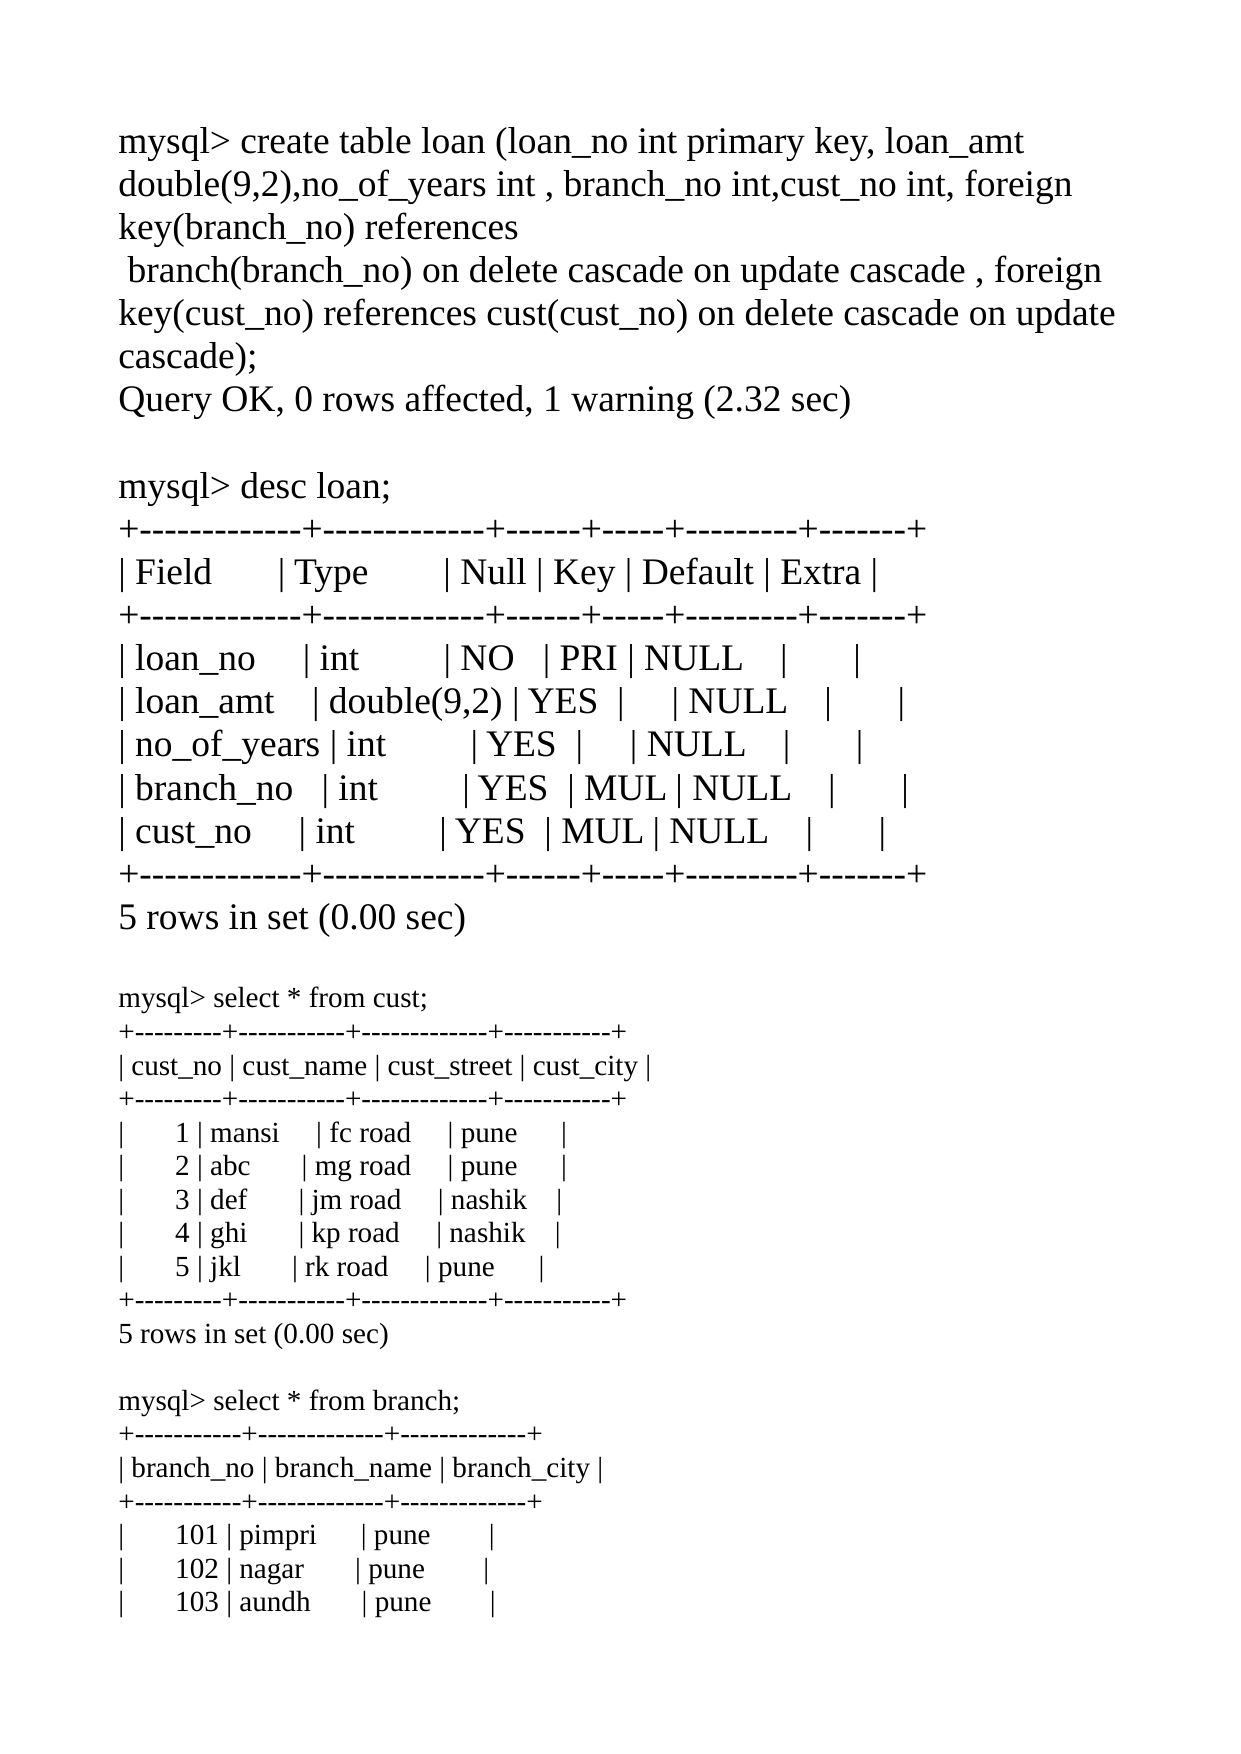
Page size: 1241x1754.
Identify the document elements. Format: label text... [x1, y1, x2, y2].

text | cust_no | int | YES | MUL | NULL | | [118, 808, 1122, 851]
text | 101 | pimpri | pune | [118, 1517, 1122, 1551]
text +-------------+-------------+------+-----+---------+-------+ [118, 506, 1122, 549]
text mysql> create table loan (loan_no int primary key, loan_amt double(9,2),no_of_years int , branch_no int,cust_no int, foreign key(branch_no) references [118, 118, 1122, 247]
text +-----------+-------------+-------------+ [118, 1484, 1122, 1517]
text +---------+-----------+-------------+-----------+ [118, 1014, 1122, 1048]
text +-----------+-------------+-------------+ [118, 1417, 1122, 1450]
text 5 rows in set (0.00 sec) [118, 894, 1122, 937]
text | loan_no | int | NO | PRI | NULL | | [118, 636, 1122, 679]
text 5 rows in set (0.00 sec) [118, 1316, 1122, 1349]
text +-------------+-------------+------+-----+---------+-------+ [118, 851, 1122, 894]
text | Field | Type | Null | Key | Default | Extra | [118, 549, 1122, 592]
text | 4 | ghi | kp road | nashik | [118, 1215, 1122, 1249]
text | 103 | aundh | pune | [118, 1584, 1122, 1618]
text +---------+-----------+-------------+-----------+ [118, 1081, 1122, 1115]
text | cust_no | cust_name | cust_street | cust_city | [118, 1048, 1122, 1081]
text | branch_no | branch_name | branch_city | [118, 1450, 1122, 1484]
text | 102 | nagar | pune | [118, 1551, 1122, 1584]
text | branch_no | int | YES | MUL | NULL | | [118, 765, 1122, 808]
text +-------------+-------------+------+-----+---------+-------+ [118, 592, 1122, 636]
text +---------+-----------+-------------+-----------+ [118, 1282, 1122, 1316]
text Query OK, 0 rows affected, 1 warning (2.32 sec) [118, 377, 1122, 420]
text mysql> desc loan; [118, 463, 1122, 506]
text mysql> select * from branch; [118, 1383, 1122, 1417]
text | 5 | jkl | rk road | pune | [118, 1249, 1122, 1282]
text | loan_amt | double(9,2) | YES | | NULL | | [118, 679, 1122, 722]
text | 1 | mansi | fc road | pune | [118, 1115, 1122, 1148]
text mysql> select * from cust; [118, 981, 1122, 1014]
text | 2 | abc | mg road | pune | [118, 1148, 1122, 1182]
text branch(branch_no) on delete cascade on update cascade , foreign key(cust_no) references cust(cust_no) on delete cascade on update cascade); [118, 247, 1122, 377]
text | 3 | def | jm road | nashik | [118, 1182, 1122, 1215]
text | no_of_years | int | YES | | NULL | | [118, 722, 1122, 765]
